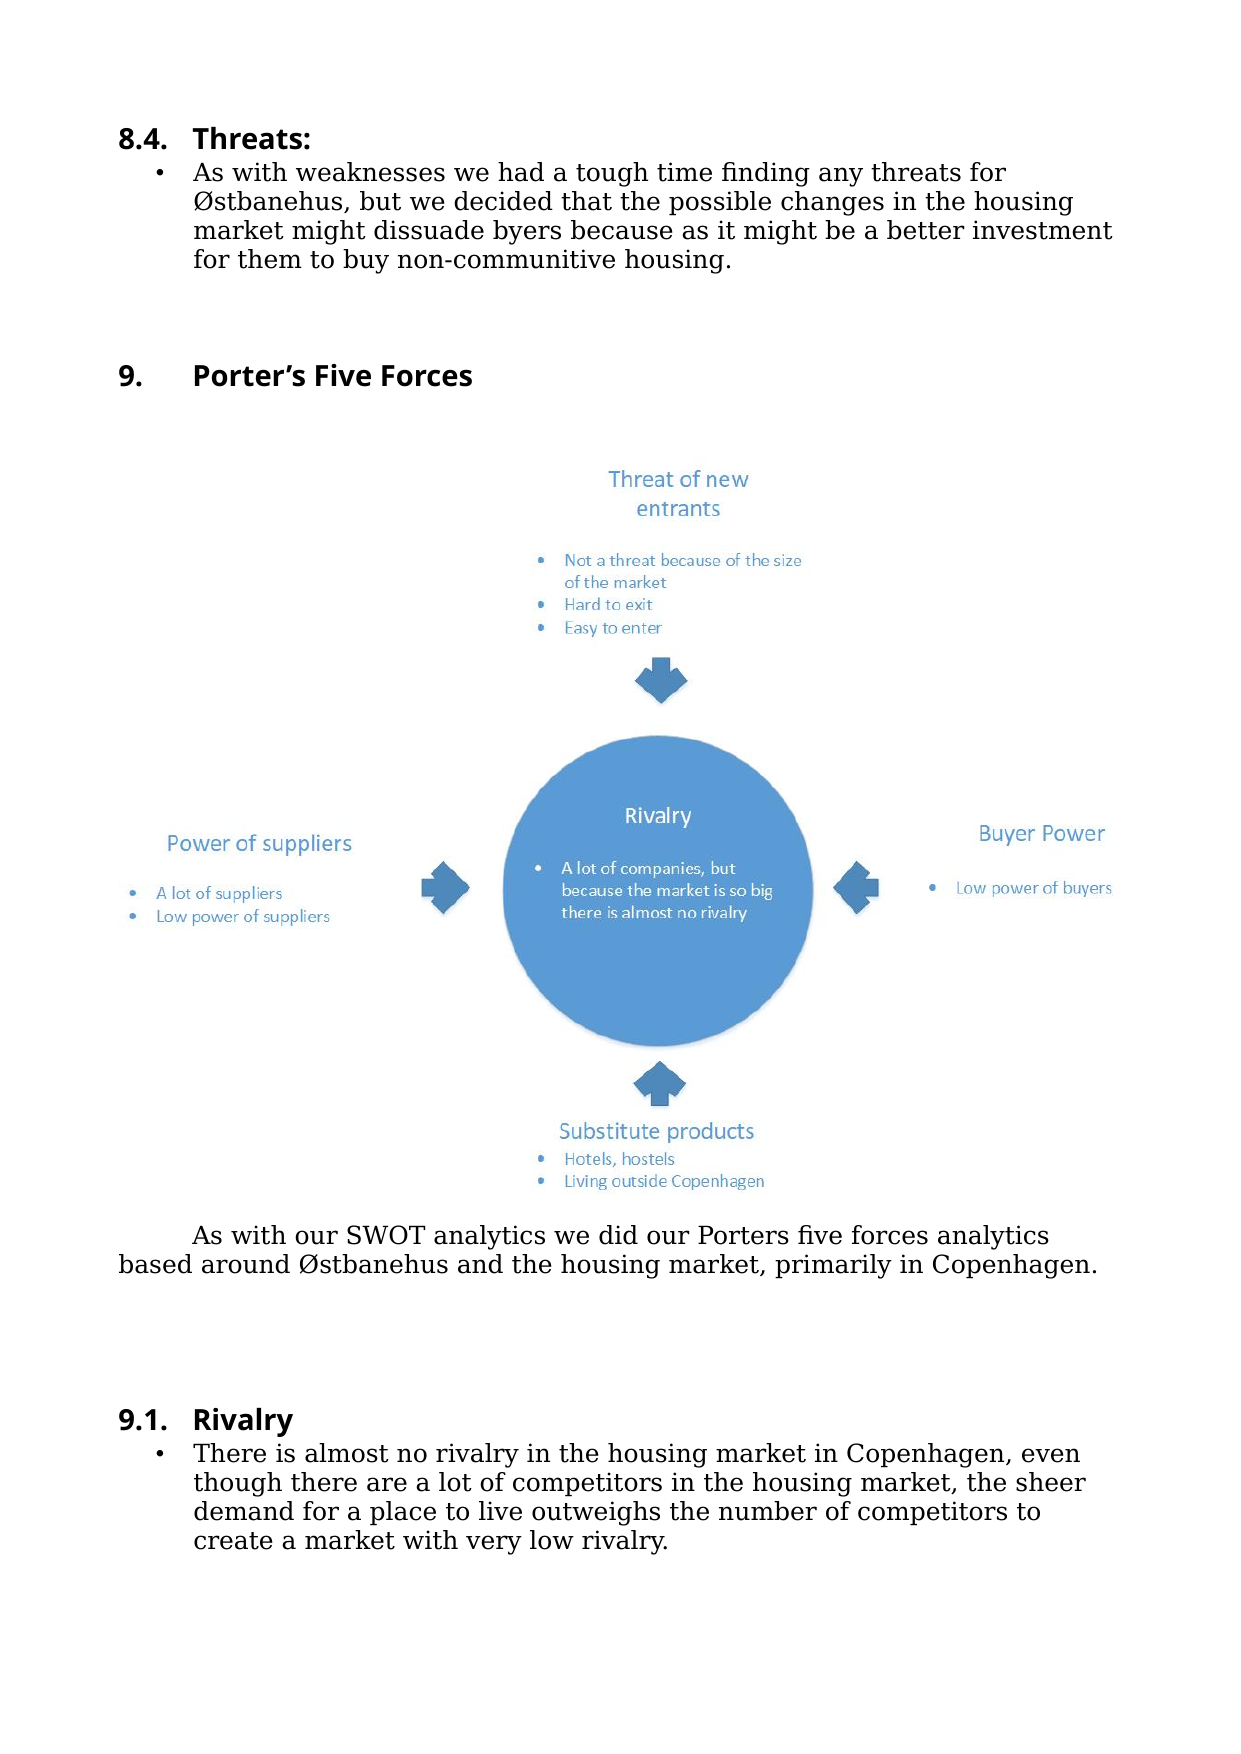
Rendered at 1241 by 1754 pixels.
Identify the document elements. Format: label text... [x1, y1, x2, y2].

subtitle Rivalry [118, 1399, 1122, 1439]
list There is almost no rivalry in the housing market in Copenhagen, even though there are a lot of competitors in the housing market, the sheer demand for a place to live outweighs the number of competitors to create a market with very low rivalry. [156, 1439, 1122, 1556]
subtitle Porter’s Five Forces [118, 355, 1122, 394]
list As with weaknesses we had a tough time finding any threats for Østbanehus, but we decided that the possible changes in the housing market might dissuade byers because as it might be a better investment for them to buy non-communitive housing. [156, 158, 1122, 274]
text As with our SWOT analytics we did our Porters five forces analytics based around Østbanehus and the housing market, primarily in Copenhagen. [118, 1221, 1122, 1279]
subtitle Threats: [118, 118, 1122, 158]
